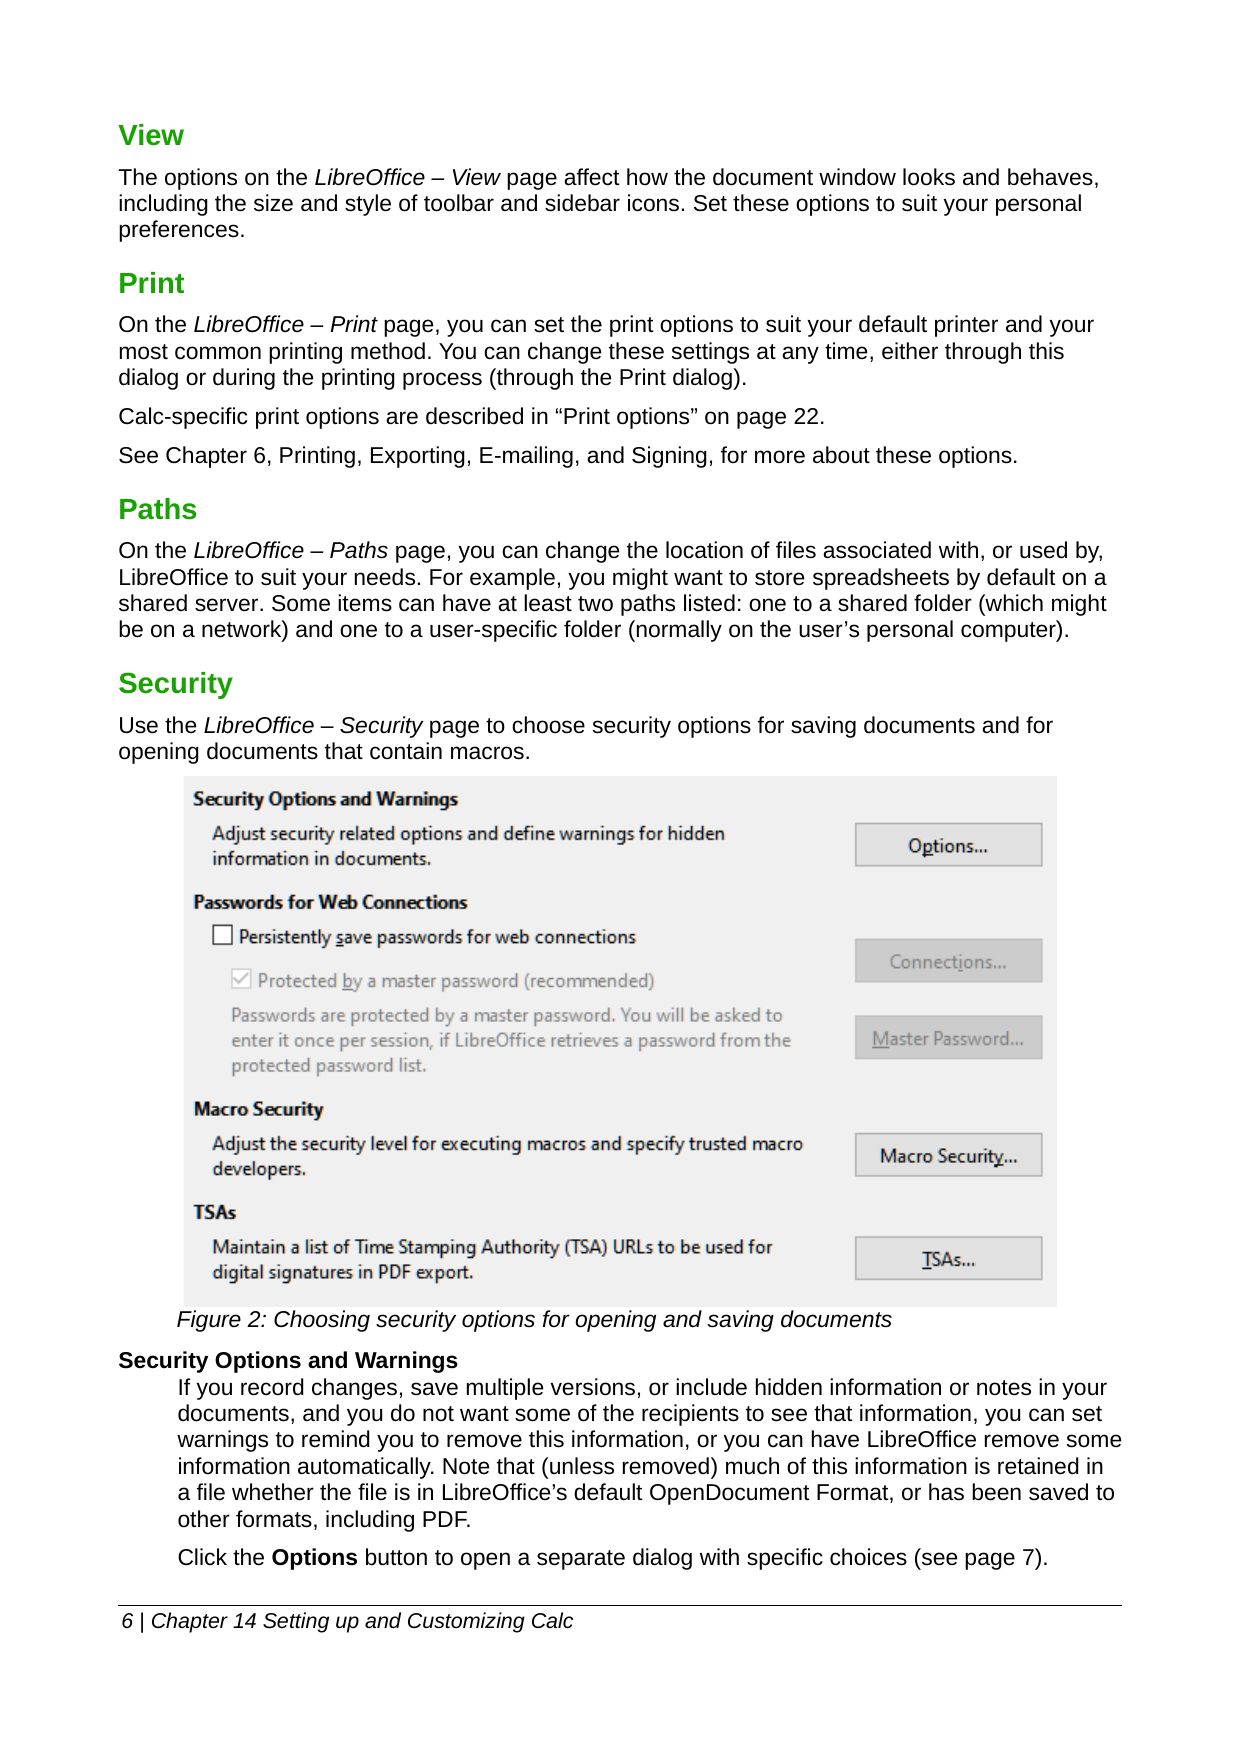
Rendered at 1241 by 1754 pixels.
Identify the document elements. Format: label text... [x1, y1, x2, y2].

text Security Options and Warnings [118, 1347, 1122, 1374]
text The options on the LibreOffice – View page affect how the document window looks and behaves, including the size and style of toolbar and sidebar icons. Set these options to suit your personal preferences. [118, 163, 1122, 242]
subtitle Print [118, 266, 1122, 300]
subtitle View [118, 118, 1122, 152]
text Click the Options button to open a separate dialog with specific choices (see page 7). [177, 1544, 1122, 1571]
subtitle Paths [118, 492, 1122, 525]
text Use the LibreOffice – Security page to choose security options for saving documents and for opening documents that contain macros. [118, 712, 1122, 764]
text See Chapter 6, Printing, Exporting, E-mailing, and Signing, for more about these options. [118, 442, 1122, 468]
picture [183, 776, 1057, 1307]
text On the LibreOffice – Paths page, you can change the location of files associated with, or used by, LibreOffice to suit your needs. For example, you might want to store spreadsheets by default on a shared server. Some items can have at least two paths listed: one to a shared folder (which might be on a network) and one to a user-specific folder (normally on the user’s personal computer). [118, 537, 1122, 643]
text Figure 2: Choosing security options for opening and saving documents [176, 777, 1064, 1333]
text If you record changes, save multiple versions, or include hidden information or notes in your documents, and you do not want some of the recipients to see that information, you can set warnings to remind you to remove this information, or you can have LibreOffice remove some information automatically. Note that (unless removed) much of this information is retained in a file whether the file is in LibreOffice’s default OpenDocument Format, or has been saved to other formats, including PDF. [177, 1374, 1122, 1532]
text On the LibreOffice – Print page, you can set the print options to suit your default printer and your most common printing method. You can change these settings at any time, either through this dialog or during the printing process (through the Print dialog). [118, 311, 1122, 391]
subtitle Security [118, 666, 1122, 700]
text Calc-specific print options are described in “Print options” on page 22. [118, 403, 1122, 429]
